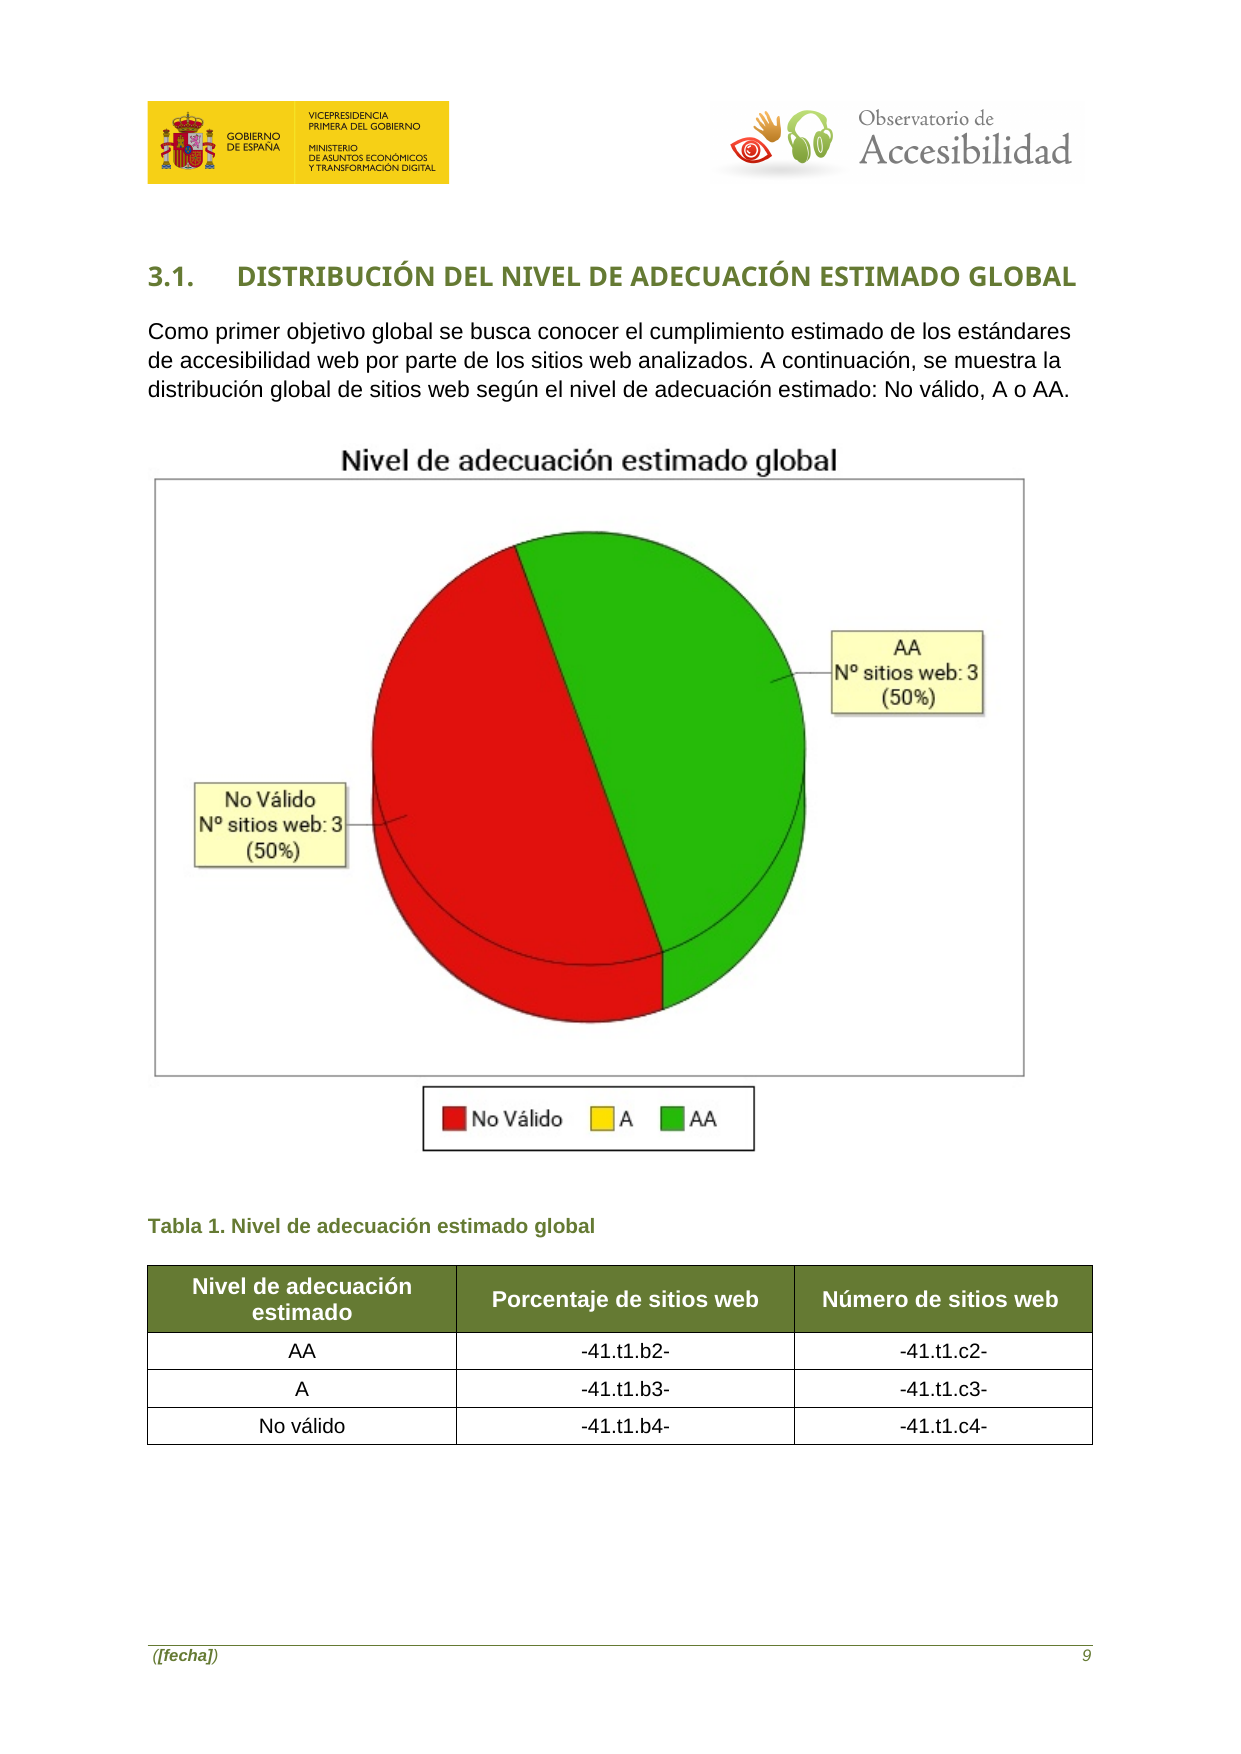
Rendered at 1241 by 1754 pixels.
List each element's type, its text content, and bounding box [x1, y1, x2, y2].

table_cell A [148, 1370, 456, 1407]
picture [710, 101, 1086, 184]
table_cell AA [148, 1333, 456, 1369]
table_header Nivel de adecuación estimado [148, 1266, 456, 1332]
picture [147, 443, 1031, 1153]
table_header Porcentaje de sitios web [457, 1266, 794, 1332]
text Tabla 1. Nivel de adecuación estimado global [148, 1214, 1092, 1238]
picture [147, 101, 450, 184]
table_cell -41.t1.c3- [795, 1370, 1092, 1407]
table_cell -41.t1.c4- [795, 1408, 1092, 1444]
table_cell -41.t1.c2- [795, 1333, 1092, 1369]
table_cell -41.t1.b2- [457, 1333, 794, 1369]
table_cell -41.t1.b3- [457, 1370, 794, 1407]
text Como primer objetivo global se busca conocer el cumplimiento estimado de los estándares de accesibilidad web por parte de los sitios web analizados. A continuación, se muestra la distribución global de sitios web según el nivel de adecuación estimado: No válido, A o AA. [148, 318, 1092, 402]
subtitle Distribución del nivel de adecuación estimado global [148, 257, 1092, 294]
table_header Número de sitios web [795, 1266, 1092, 1332]
table_cell -41.t1.b4- [457, 1408, 794, 1444]
table_cell No válido [148, 1408, 456, 1444]
